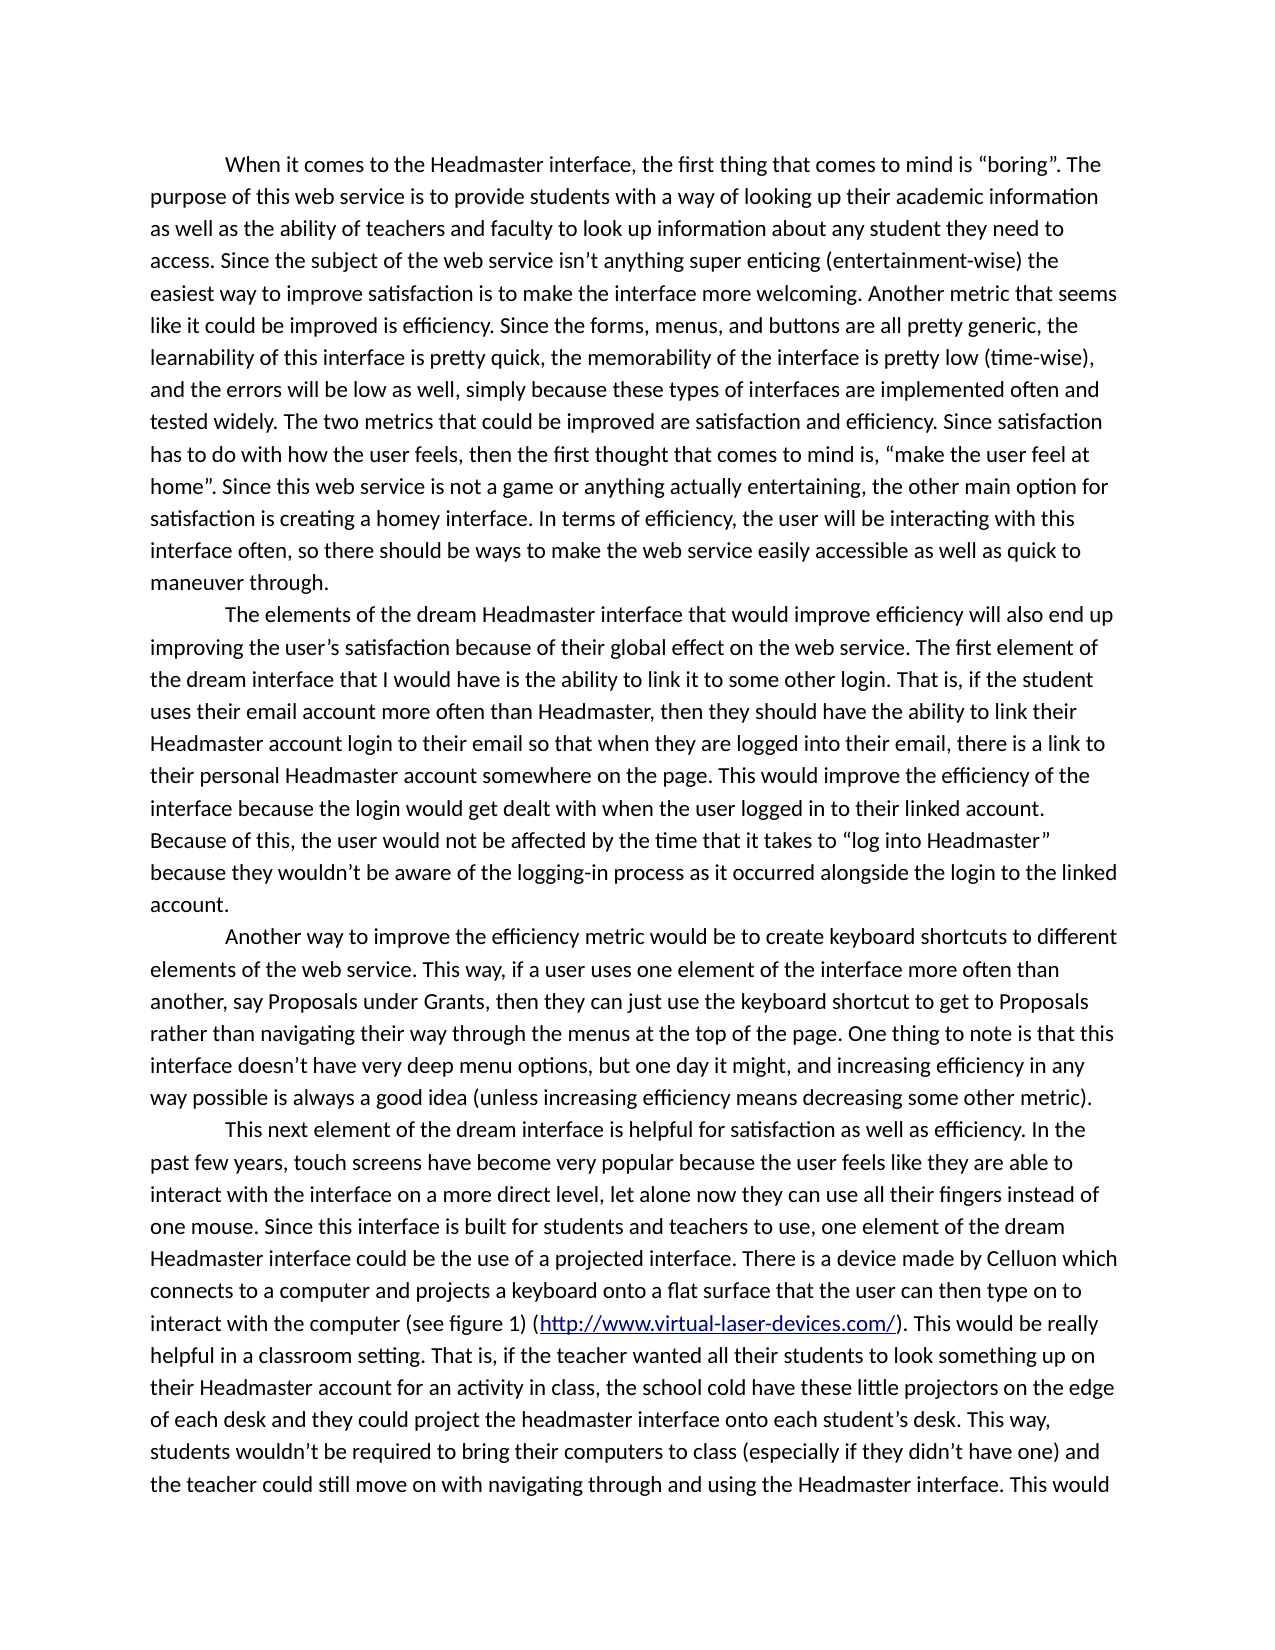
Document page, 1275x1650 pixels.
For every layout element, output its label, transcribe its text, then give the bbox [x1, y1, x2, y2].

text When it comes to the Headmaster interface, the first thing that comes to mind is “boring”. The purpose of this web service is to provide students with a way of looking up their academic information as well as the ability of teachers and faculty to look up information about any student they need to access. Since the subject of the web service isn’t anything super enticing (entertainment-wise) the easiest way to improve satisfaction is to make the interface more welcoming. Another metric that seems like it could be improved is efficiency. Since the forms, menus, and buttons are all pretty generic, the learnability of this interface is pretty quick, the memorability of the interface is pretty low (time-wise), and the errors will be low as well, simply because these types of interfaces are implemented often and tested widely. The two metrics that could be improved are satisfaction and efficiency. Since satisfaction has to do with how the user feels, then the first thought that comes to mind is, “make the user feel at home”. Since this web service is not a game or anything actually entertaining, the other main option for satisfaction is creating a homey interface. In terms of efficiency, the user will be interacting with this interface often, so there should be ways to make the web service easily accessible as well as quick to maneuver through. The elements of the dream Headmaster interface that would improve efficiency will also end up improving the user’s satisfaction because of their global effect on the web service. The first element of the dream interface that I would have is the ability to link it to some other login. That is, if the student uses their email account more often than Headmaster, then they should have the ability to link their Headmaster account login to their email so that when they are logged into their email, there is a link to their personal Headmaster account somewhere on the page. This would improve the efficiency of the interface because the login would get dealt with when the user logged in to their linked account. Because of this, the user would not be affected by the time that it takes to “log into Headmaster” because they wouldn’t be aware of the logging-in process as it occurred alongside the login to the linked account. Another way to improve the efficiency metric would be to create keyboard shortcuts to different elements of the web service. This way, if a user uses one element of the interface more often than another, say Proposals under Grants, then they can just use the keyboard shortcut to get to Proposals rather than navigating their way through the menus at the top of the page. One thing to note is that this interface doesn’t have very deep menu options, but one day it might, and increasing efficiency in any way possible is always a good idea (unless increasing efficiency means decreasing some other metric). This next element of the dream interface is helpful for satisfaction as well as efficiency. In the past few years, touch screens have become very popular because the user feels like they are able to interact with the interface on a more direct level, let alone now they can use all their fingers instead of one mouse. Since this interface is built for students and teachers to use, one element of the dream Headmaster interface could be the use of a projected interface. There is a device made by Celluon which connects to a computer and projects a keyboard onto a flat surface that the user can then type on to interact with the computer (see figure 1) (http://www.virtual-laser-devices.com/). This would be really helpful in a classroom setting. That is, if the teacher wanted all their students to look something up on their Headmaster account for an activity in class, the school cold have these little projectors on the edge of each desk and they could project the headmaster interface onto each student’s desk. This way, students wouldn’t be required to bring their computers to class (especially if they didn’t have one) and the teacher could still move on with navigating through and using the Headmaster interface. This would [150, 150, 1125, 1498]
